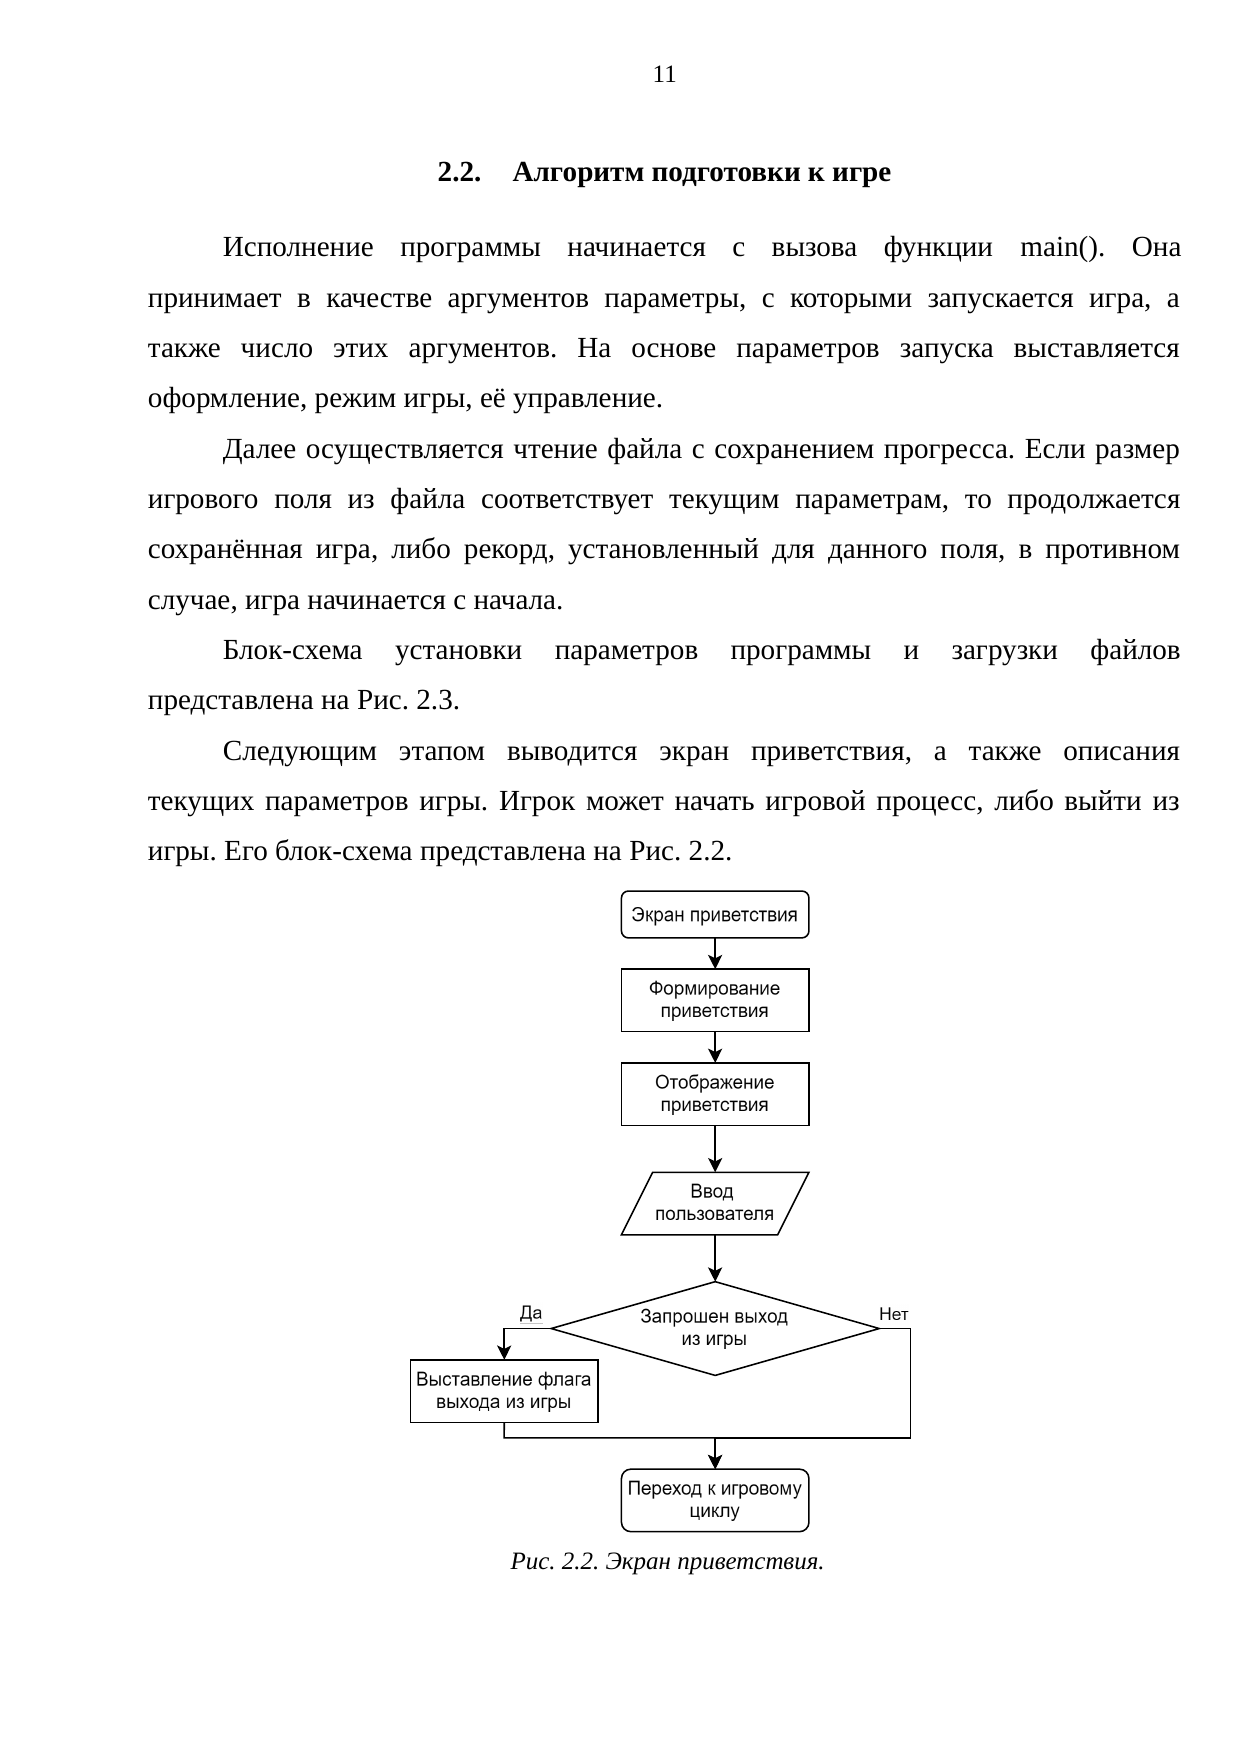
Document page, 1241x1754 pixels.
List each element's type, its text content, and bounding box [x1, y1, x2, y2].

subtitle Алгоритм подготовки к игре [148, 154, 1181, 188]
text Блок-схема установки параметров программы и загрузки файлов представлена на Рис. 2.3. [148, 632, 1181, 716]
text Рис. 2.2. Экран приветствия. [410, 1534, 925, 1575]
text Следующим этапом выводится экран приветствия, а также описания текущих параметров игры. Игрок может начать игровой процесс, либо выйти из игры. Его блок-схема представлена на Рис. 2.2. [148, 733, 1181, 867]
text Исполнение программы начинается с вызова функции main(). Она принимает в качестве аргументов параметры, с которыми запускается игра, а также число этих аргументов. На основе параметров запуска выставляется оформление, режим игры, её управление. [148, 229, 1181, 414]
text Далее осуществляется чтение файла с сохранением прогресса. Если размер игрового поля из файла соответствует текущим параметрам, то продолжается сохранённая игра, либо рекорд, установленный для данного поля, в противном случае, игра начинается с начала. [148, 431, 1181, 615]
